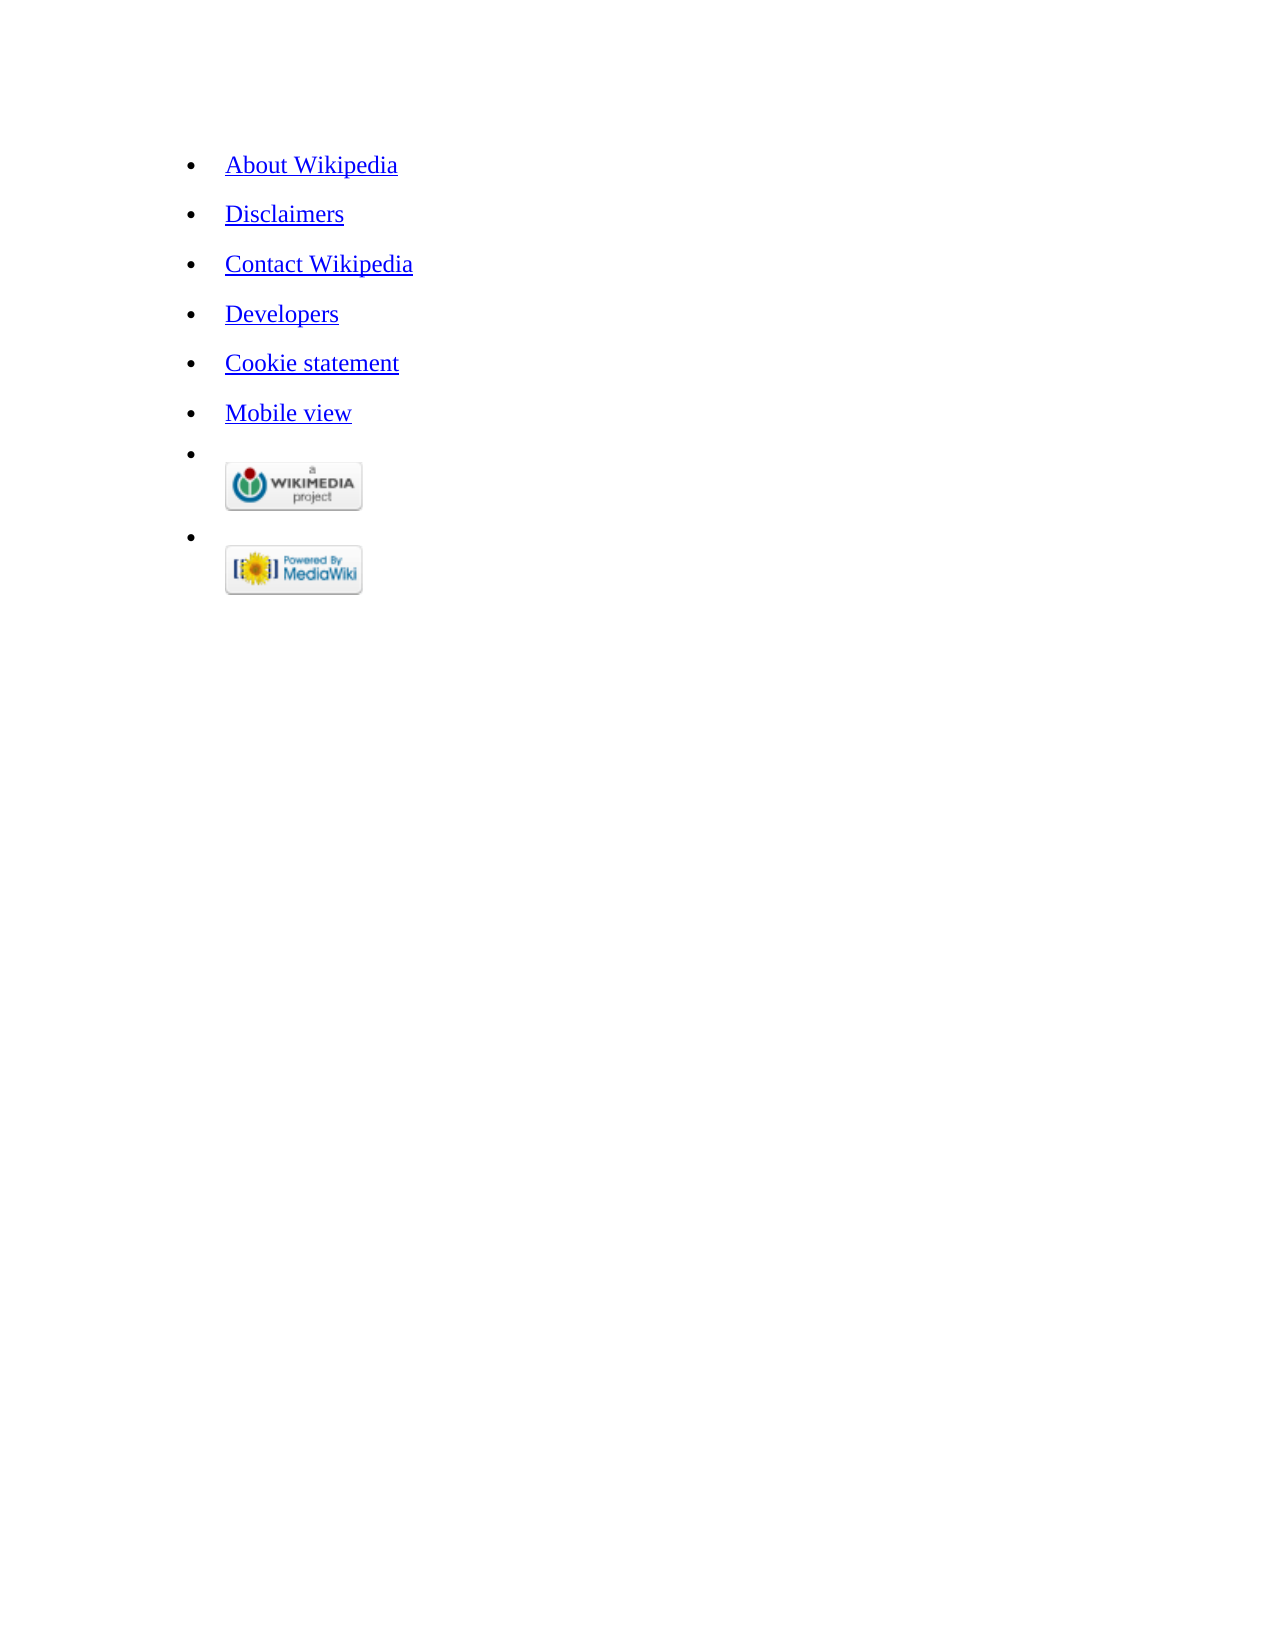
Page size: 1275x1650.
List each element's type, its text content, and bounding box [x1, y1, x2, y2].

list Developers [187, 299, 1125, 327]
list Contact Wikipedia [187, 249, 1125, 278]
list Disclaimers [187, 199, 1125, 228]
list Mobile view [187, 398, 1125, 427]
list About Wikipedia [187, 150, 1125, 179]
list Cookie statement [187, 348, 1125, 377]
